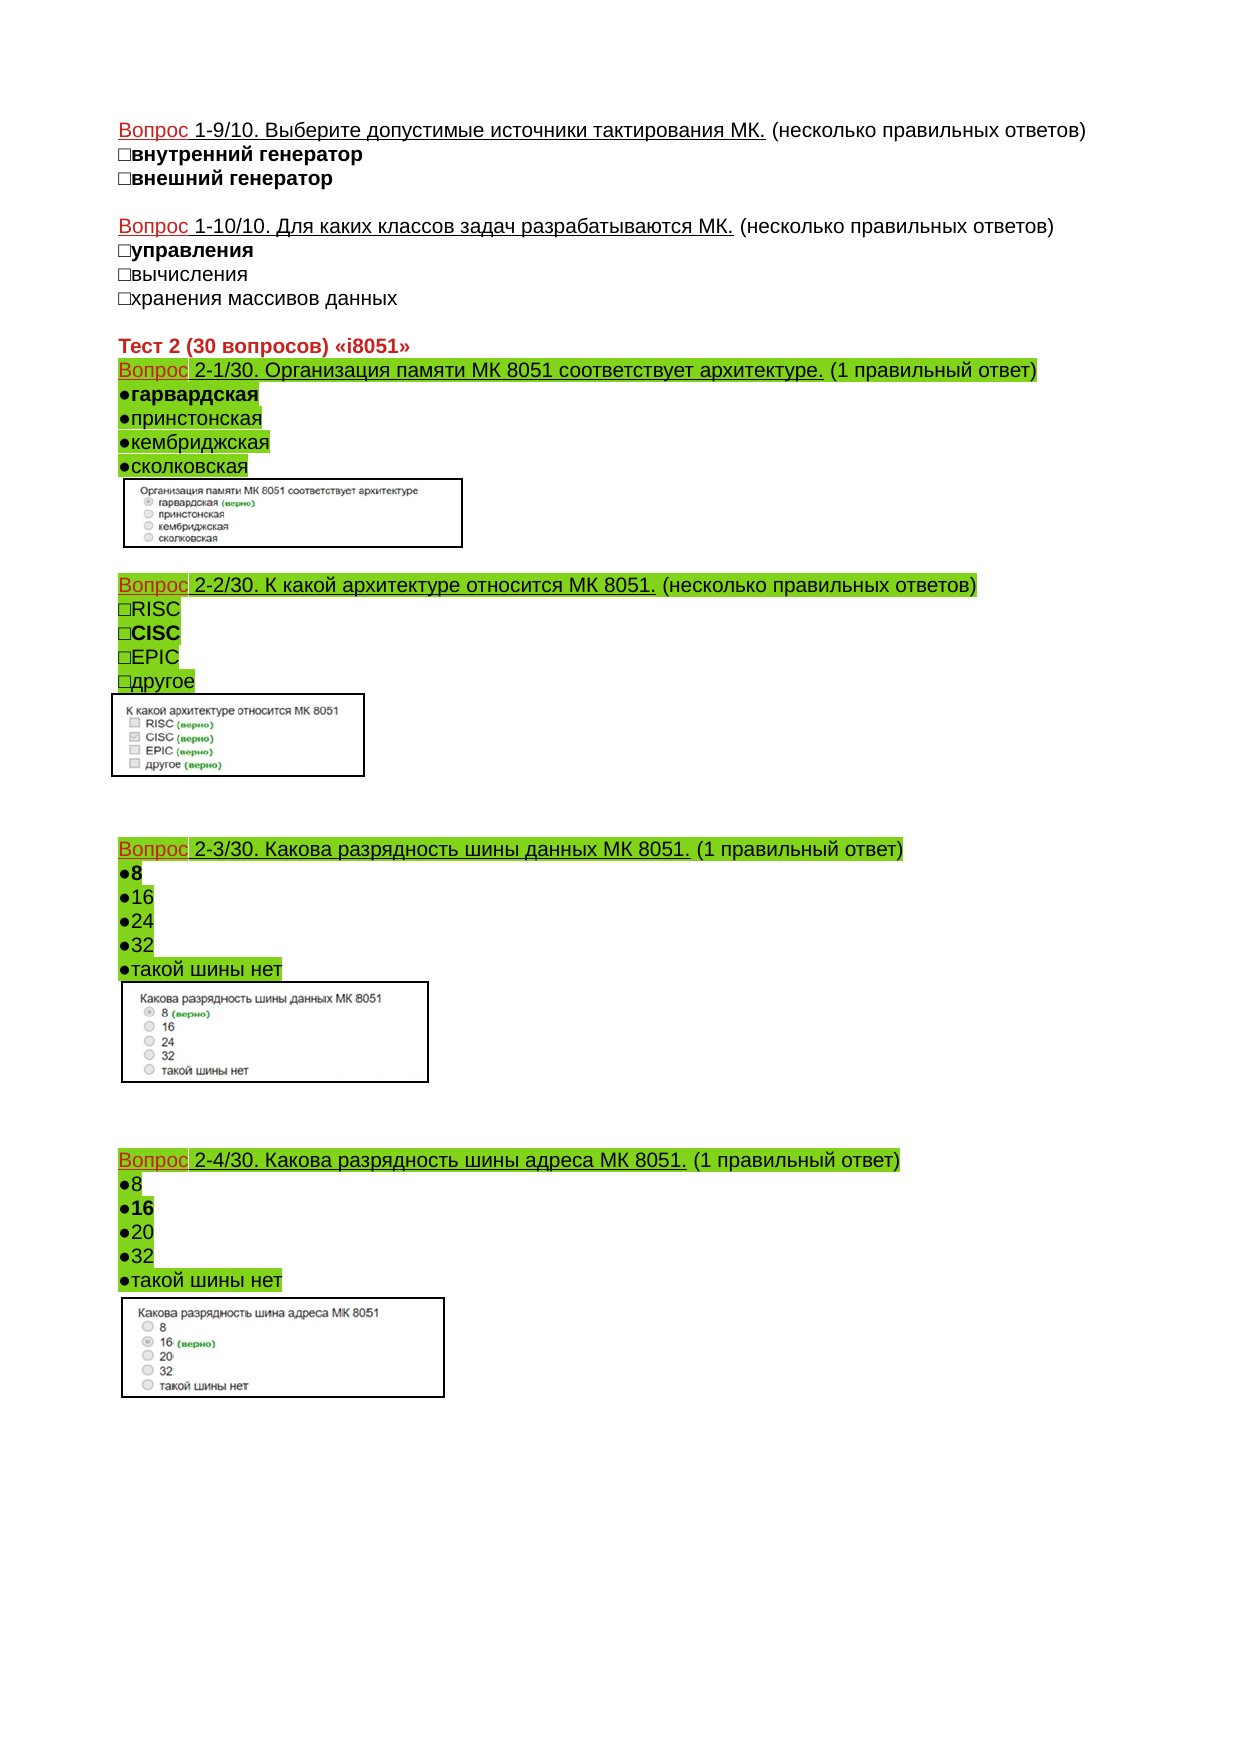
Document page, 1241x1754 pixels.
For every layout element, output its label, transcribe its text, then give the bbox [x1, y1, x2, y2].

text ●16 [118, 885, 1122, 909]
text Вопрос 2-1/30. Организация памяти МК 8051 соответствует архитектуре. (1 правильный ответ) [118, 358, 1122, 382]
text Вопрос 1-10/10. Для каких классов задач разрабатываются МК. (несколько правильных ответов) [118, 214, 1122, 238]
text ●такой шины нет [118, 1268, 1122, 1292]
text □CISC [118, 621, 1122, 645]
text ●гарвардская [118, 382, 1122, 406]
text Вопрос 2-2/30. К какой архитектуре относится МК 8051. (несколько правильных ответов) [118, 573, 1122, 597]
picture [125, 1301, 440, 1394]
text Тест 2 (30 вопросов) «i8051» [118, 334, 1122, 358]
text ●24 [118, 909, 1122, 933]
picture [116, 698, 361, 772]
text □другое [118, 669, 1122, 693]
text □EPIC [118, 645, 1122, 669]
text □внешний генератор [118, 166, 1122, 190]
text ●принстонская [118, 406, 1122, 429]
text ●кембриджская [118, 429, 1122, 453]
text ●сколковская [118, 453, 1122, 477]
text □управления [118, 238, 1122, 262]
text Вопрос 2-3/30. Какова разрядность шины данных МК 8051. (1 правильный ответ) [118, 837, 1122, 861]
text □внутренний генератор [118, 142, 1122, 166]
text Вопрос 2-4/30. Какова разрядность шины адреса МК 8051. (1 правильный ответ) [118, 1148, 1122, 1172]
picture [127, 482, 459, 544]
text ●32 [118, 1244, 1122, 1268]
picture [125, 985, 425, 1079]
text ●32 [118, 933, 1122, 957]
text Вопрос 1-9/10. Выберите допустимые источники тактирования МК. (несколько правильных ответов) [118, 118, 1122, 142]
text ●20 [118, 1220, 1122, 1244]
text ●8 [118, 861, 1122, 885]
text □RISC [118, 597, 1122, 621]
text ●16 [118, 1196, 1122, 1220]
text ●такой шины нет [118, 957, 1122, 981]
text ●8 [118, 1172, 1122, 1196]
text □хранения массивов данных [118, 286, 1122, 310]
text □вычисления [118, 262, 1122, 286]
